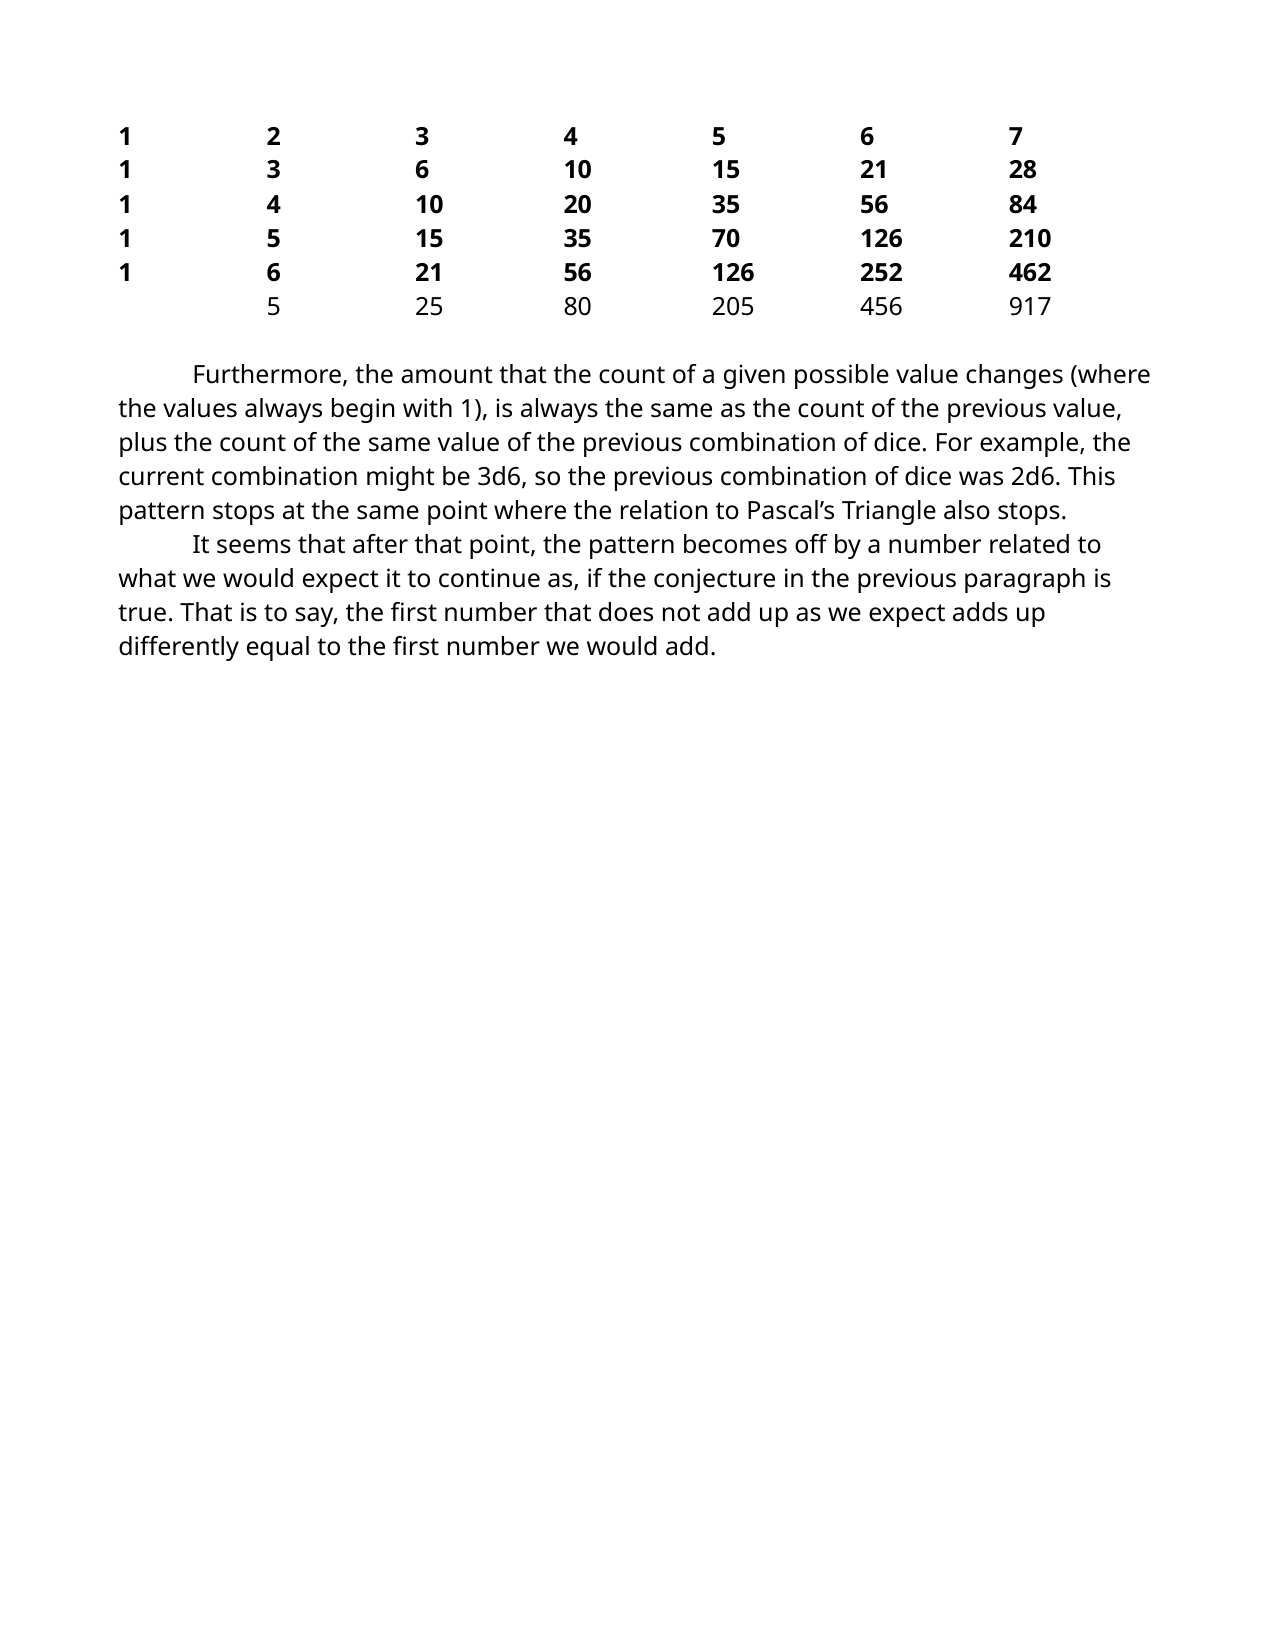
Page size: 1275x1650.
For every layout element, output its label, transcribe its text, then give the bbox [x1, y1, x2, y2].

text Furthermore, the amount that the count of a given possible value changes (where the values always begin with 1), is always the same as the count of the previous value, plus the count of the same value of the previous combination of dice. For example, the current combination might be 3d6, so the previous combination of dice was 2d6. This pattern stops at the same point where the relation to Pascal’s Triangle also stops. [118, 357, 1157, 527]
table_cell 1 [118, 118, 266, 152]
table_cell 5 [712, 118, 860, 152]
table_cell 10 [563, 152, 712, 186]
table_cell 21 [415, 254, 563, 288]
table_cell 1 [118, 152, 266, 186]
table_cell 4 [266, 186, 415, 220]
table_cell 210 [1009, 220, 1157, 254]
table_cell 3 [266, 152, 415, 186]
table_cell 3 [415, 118, 563, 152]
text It seems that after that point, the pattern becomes off by a number related to what we would expect it to continue as, if the conjecture in the previous paragraph is true. That is to say, the first number that does not add up as we expect adds up differently equal to the first number we would add. [118, 527, 1157, 663]
table_cell 456 [860, 289, 1008, 322]
table_cell 126 [860, 220, 1008, 254]
table_cell 126 [712, 254, 860, 288]
table_cell 25 [415, 289, 563, 322]
table_cell 10 [415, 186, 563, 220]
table_cell 6 [860, 118, 1008, 152]
table_cell 84 [1009, 186, 1157, 220]
table_cell 205 [712, 289, 860, 322]
table_cell 1 [118, 186, 266, 220]
table_cell 21 [860, 152, 1008, 186]
table_cell 4 [563, 118, 712, 152]
table_cell 56 [860, 186, 1008, 220]
table_cell 7 [1009, 118, 1157, 152]
table_cell 35 [712, 186, 860, 220]
table_cell 70 [712, 220, 860, 254]
table_cell 5 [266, 220, 415, 254]
table_cell 252 [860, 254, 1008, 288]
table_cell [118, 289, 266, 322]
table_cell 28 [1009, 152, 1157, 186]
table_cell 6 [266, 254, 415, 288]
table_cell 80 [563, 289, 712, 322]
table_cell 462 [1009, 254, 1157, 288]
table_cell 5 [266, 289, 415, 322]
table_cell 2 [266, 118, 415, 152]
table_cell 15 [712, 152, 860, 186]
table_cell 6 [415, 152, 563, 186]
table_cell 15 [415, 220, 563, 254]
table_cell 1 [118, 254, 266, 288]
table_cell 1 [118, 220, 266, 254]
table_cell 20 [563, 186, 712, 220]
table_cell 56 [563, 254, 712, 288]
table_cell 35 [563, 220, 712, 254]
table_cell 917 [1009, 289, 1157, 322]
